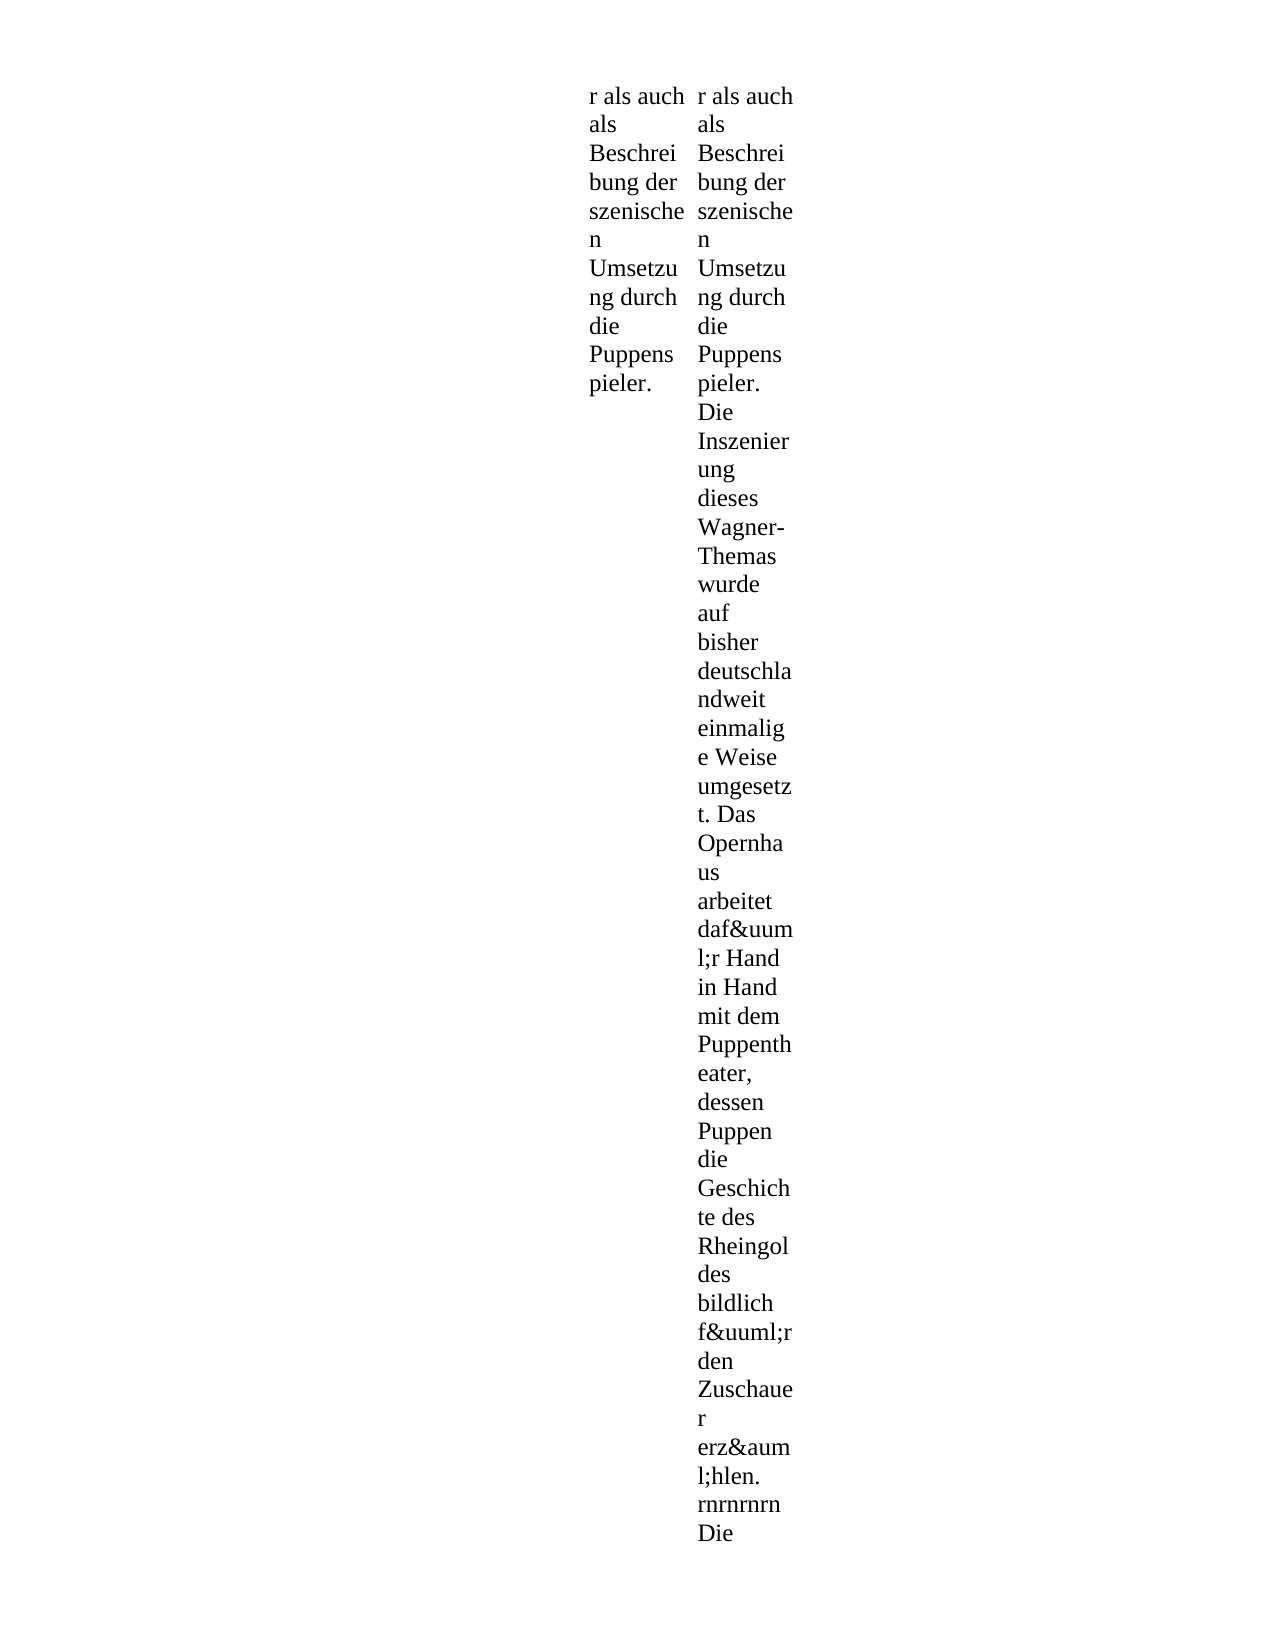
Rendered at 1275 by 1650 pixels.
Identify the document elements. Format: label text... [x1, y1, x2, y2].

table_cell [908, 75, 1017, 1553]
table_cell [150, 75, 258, 1553]
table_cell r als auch als Beschreibung der szenischen Umsetzung durch die Puppenspieler. Die Inszenierung dieses Wagner-Themas wurde auf bisher deutschlandweit einmalige Weise umgesetzt. Das Opernhaus arbeitet daf&uuml;r Hand in Hand mit dem Puppentheater, dessen Puppen die Geschichte des Rheingoldes bildlich f&uuml;r den Zuschauer erz&auml;hlen. rnrnrnrnDie [692, 75, 800, 1553]
table_cell [800, 75, 908, 1553]
table_cell [367, 75, 475, 1553]
table_cell [258, 75, 367, 1553]
table_cell [475, 75, 583, 1553]
table_cell [1017, 75, 1125, 1553]
table_cell r als auch als Beschreibung der szenischen Umsetzung durch die Puppenspieler. [583, 75, 692, 1553]
